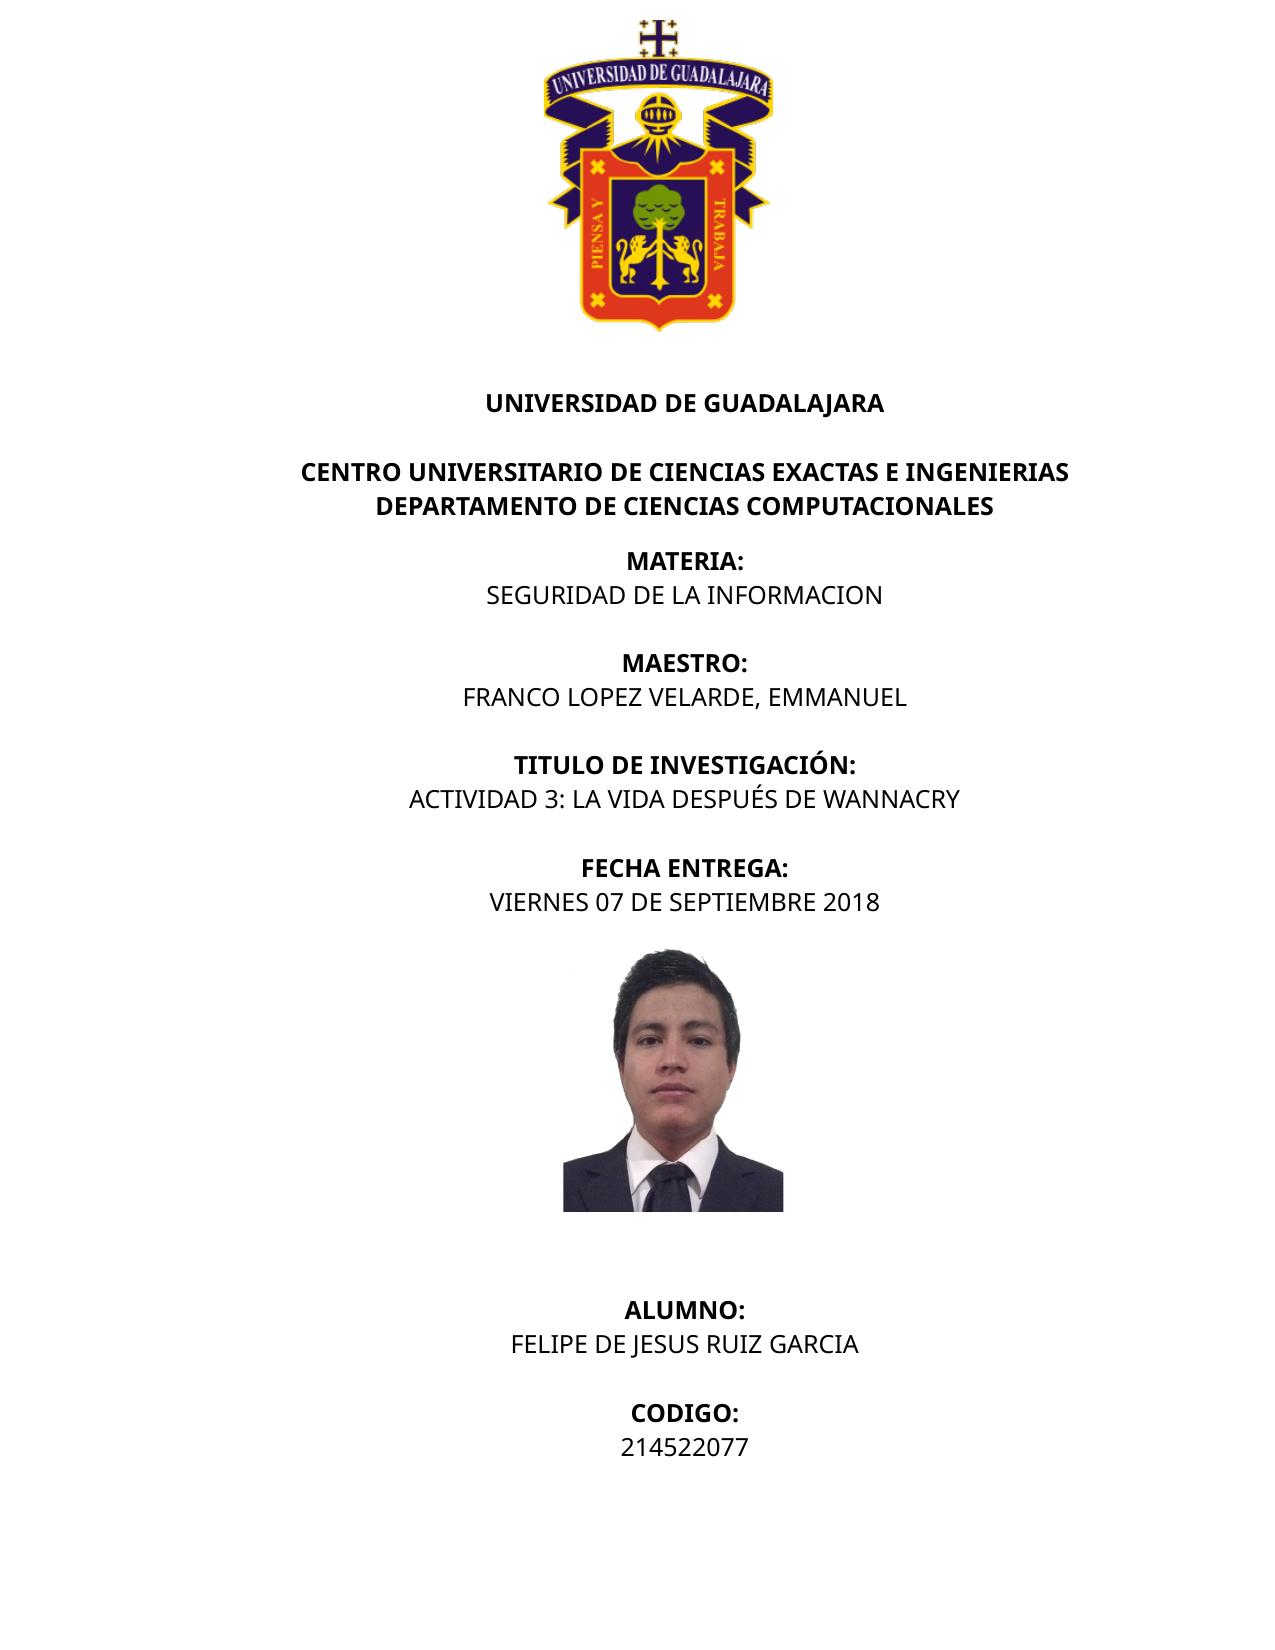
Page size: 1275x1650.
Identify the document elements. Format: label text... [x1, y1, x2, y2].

text ACTIVIDAD 3: LA VIDA DESPUÉS DE WANNACRY [177, 782, 1157, 816]
text FRANCO LOPEZ VELARDE, EMMANUEL [177, 680, 1157, 714]
text 214522077 [177, 1429, 1157, 1463]
text CODIGO: [177, 1395, 1157, 1429]
text UNIVERSIDAD DE GUADALAJARA [177, 386, 1157, 420]
text SEGURIDAD DE LA INFORMACION [177, 578, 1157, 612]
text FELIPE DE JESUS RUIZ GARCIA [177, 1327, 1157, 1361]
text CENTRO UNIVERSITARIO DE CIENCIAS EXACTAS E INGENIERIAS [177, 454, 1157, 488]
text ALUMNO: [177, 1293, 1157, 1327]
picture [563, 921, 784, 1212]
text FECHA ENTREGA: [177, 850, 1157, 884]
text DEPARTAMENTO DE CIENCIAS COMPUTACIONALES [177, 488, 1157, 522]
text MAESTRO: [177, 646, 1157, 680]
text TITULO DE INVESTIGACIÓN: [177, 748, 1157, 782]
text MATERIA: [177, 544, 1157, 578]
text VIERNES 07 DE SEPTIEMBRE 2018 [177, 884, 1157, 918]
picture [543, 20, 773, 332]
